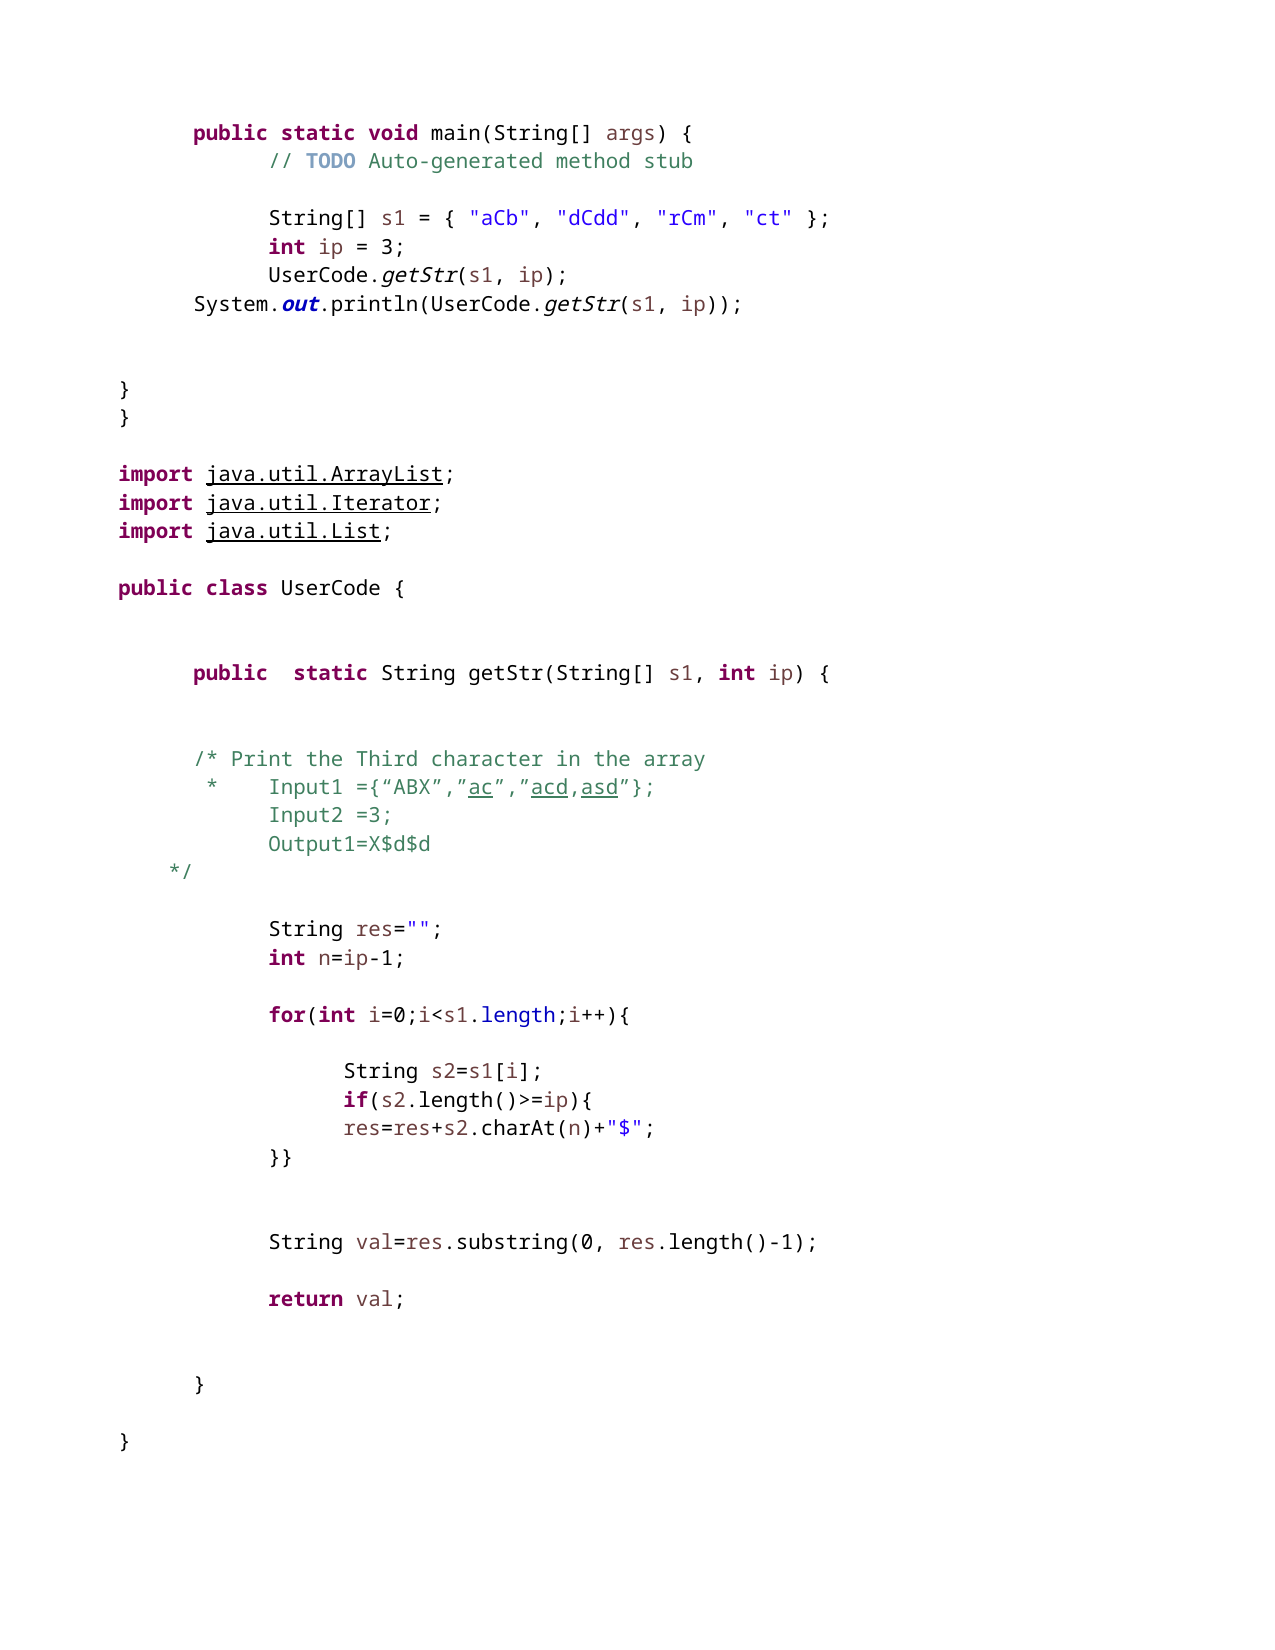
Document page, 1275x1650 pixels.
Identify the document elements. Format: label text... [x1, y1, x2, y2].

text int ip = 3; [118, 232, 1157, 260]
text }} [118, 1142, 1157, 1170]
text import java.util.ArrayList; [118, 459, 1157, 488]
text Input2 =3; [118, 801, 1157, 829]
text public static String getStr(String[] s1, int ip) { [118, 658, 1157, 687]
text } [118, 1369, 1157, 1398]
text return val; [118, 1284, 1157, 1312]
text } [118, 402, 1157, 431]
text if(s2.length()>=ip){ [118, 1085, 1157, 1113]
text String res=""; [118, 914, 1157, 943]
text * Input1 ={“ABX”,”ac”,”acd,asd”}; [118, 772, 1157, 801]
text import java.util.Iterator; [118, 488, 1157, 516]
text } [118, 1426, 1157, 1455]
text } [118, 374, 1157, 402]
text for(int i=0;i<s1.length;i++){ [118, 1000, 1157, 1028]
text System.out.println(UserCode.getStr(s1, ip)); [118, 289, 1157, 317]
text /* Print the Third character in the array [118, 744, 1157, 772]
text import java.util.List; [118, 516, 1157, 545]
text int n=ip-1; [118, 943, 1157, 971]
text */ [118, 857, 1157, 886]
text UserCode.getStr(s1, ip); [118, 260, 1157, 289]
text res=res+s2.charAt(n)+"$"; [118, 1113, 1157, 1142]
text String val=res.substring(0, res.length()-1); [118, 1227, 1157, 1256]
text Output1=X$d$d [118, 829, 1157, 857]
text String[] s1 = { "aCb", "dCdd", "rCm", "ct" }; [118, 203, 1157, 232]
text String s2=s1[i]; [118, 1057, 1157, 1085]
text public static void main(String[] args) { [118, 118, 1157, 147]
text // TODO Auto-generated method stub [118, 147, 1157, 175]
text public class UserCode { [118, 573, 1157, 602]
